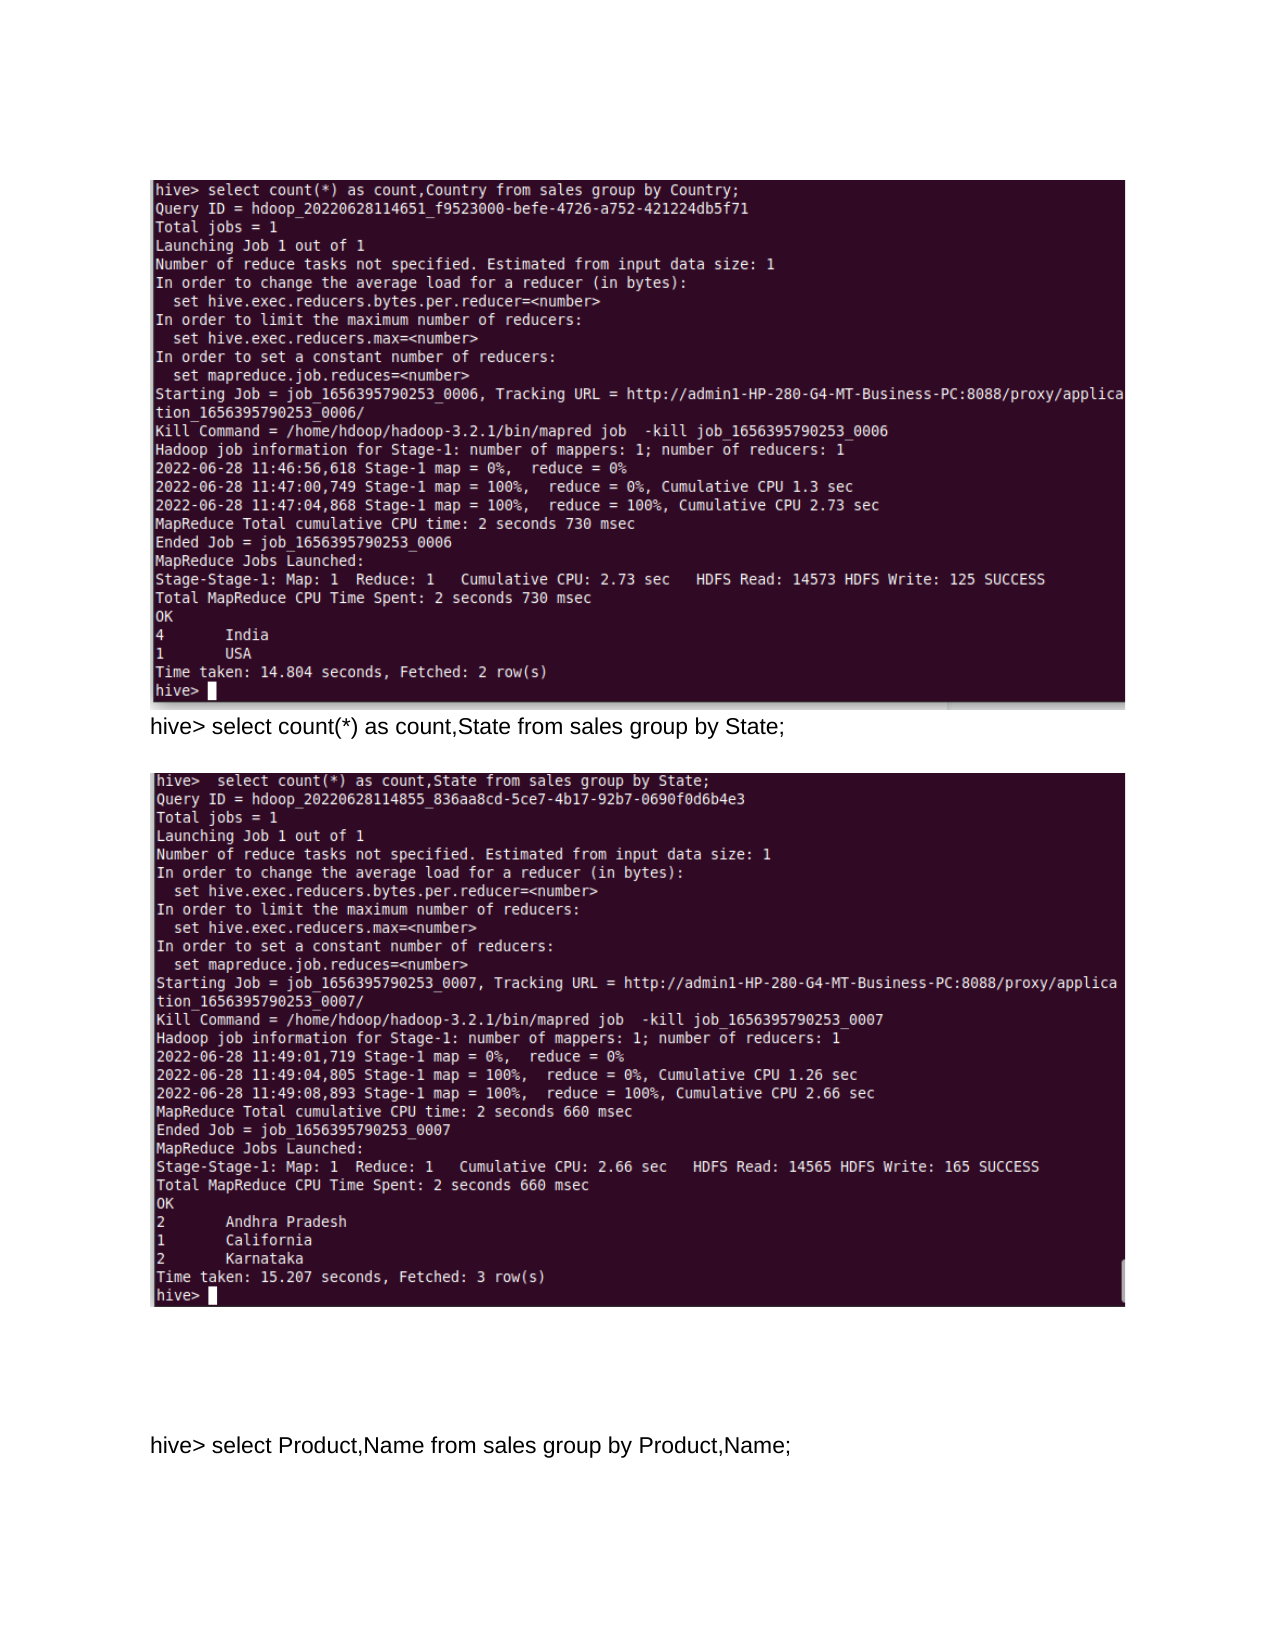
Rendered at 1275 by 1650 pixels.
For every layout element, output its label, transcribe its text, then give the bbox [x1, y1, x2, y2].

picture [150, 773, 1125, 1307]
text hive> select Product,Name from sales group by Product,Name; [150, 1432, 1125, 1458]
picture [150, 180, 1125, 710]
text hive> select count(*) as count,State from sales group by State; [150, 713, 1125, 739]
